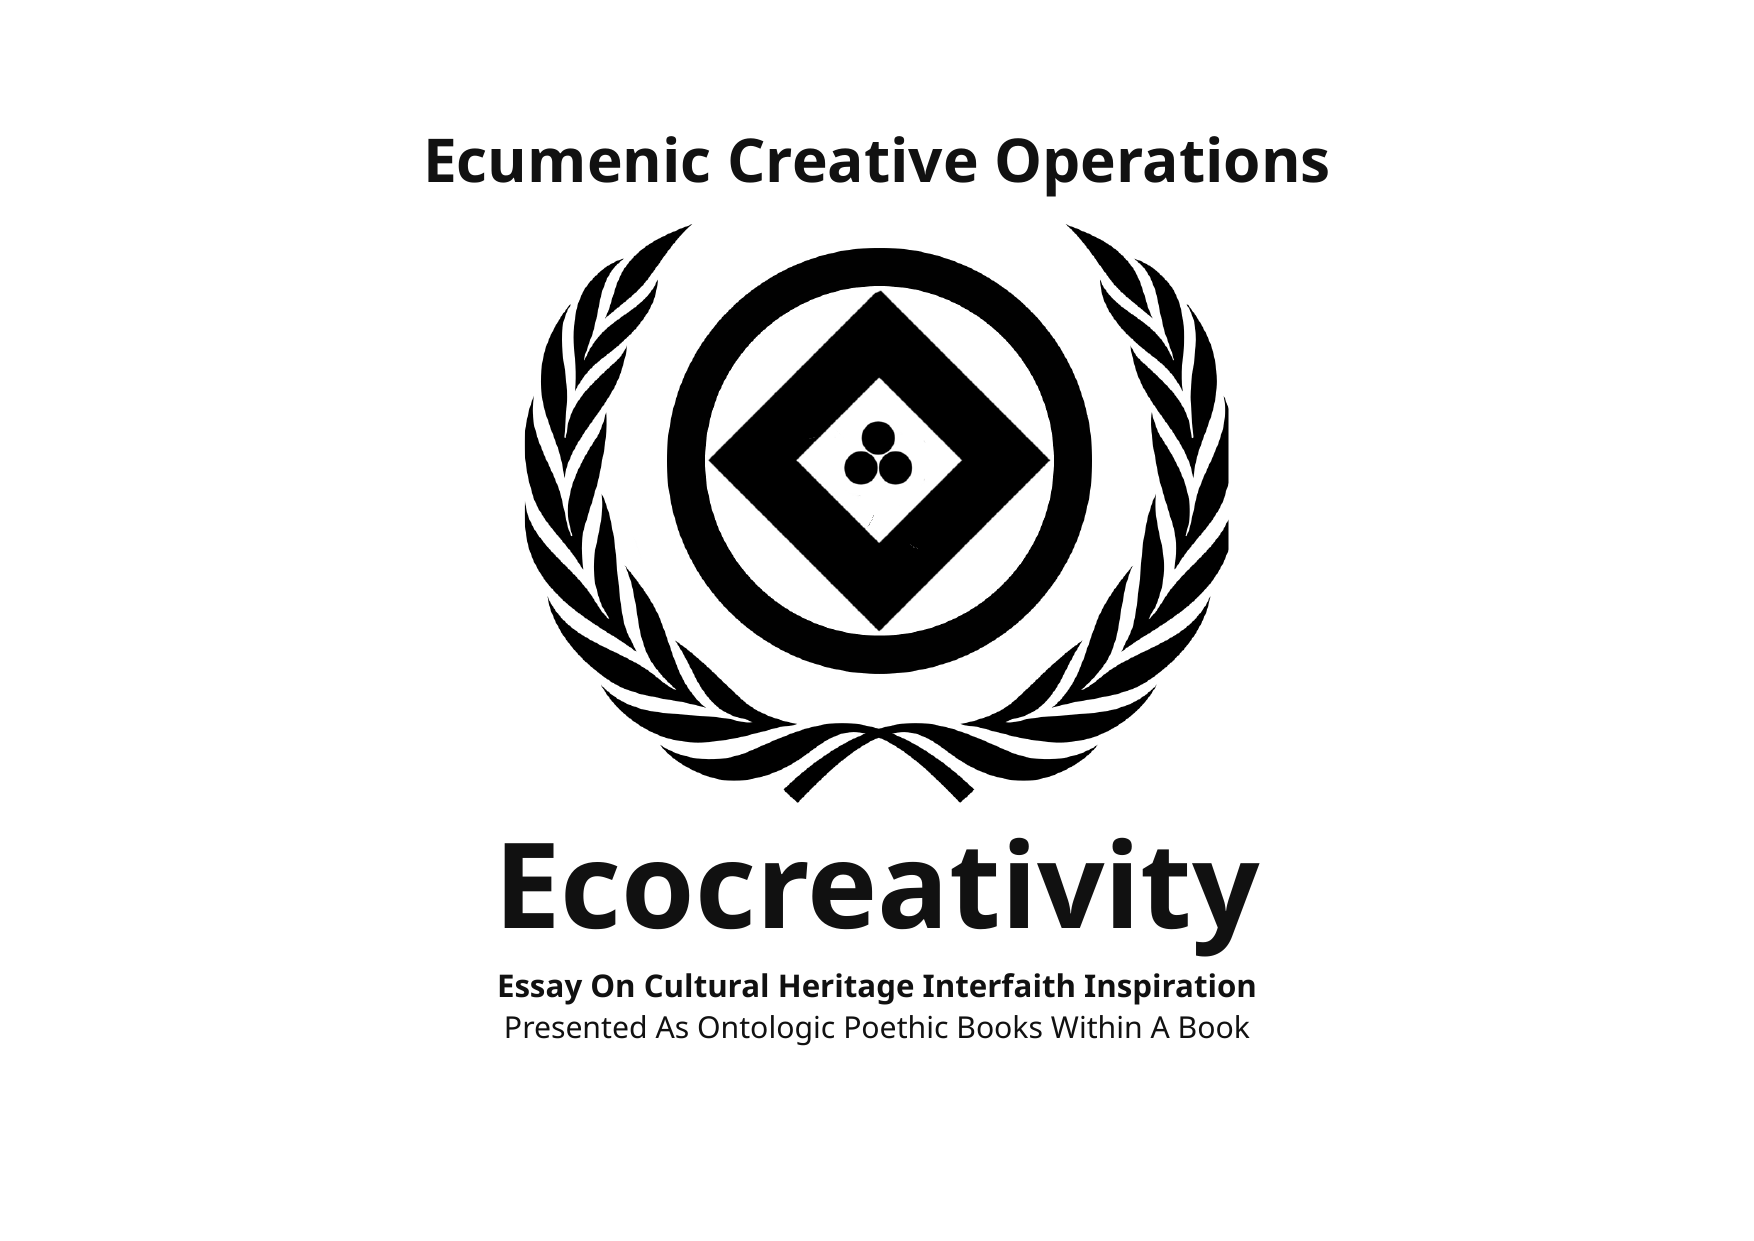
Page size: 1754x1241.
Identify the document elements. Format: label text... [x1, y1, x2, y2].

text Essay On Cultural Heritage Interfaith Inspiration [118, 964, 1636, 1006]
text Ecumenic Creative Operations [118, 118, 1636, 200]
text Ecocreativity [118, 802, 1636, 964]
text Presented As Ontologic Poethic Books Within A Book [118, 1006, 1636, 1047]
picture [524, 214, 1233, 812]
